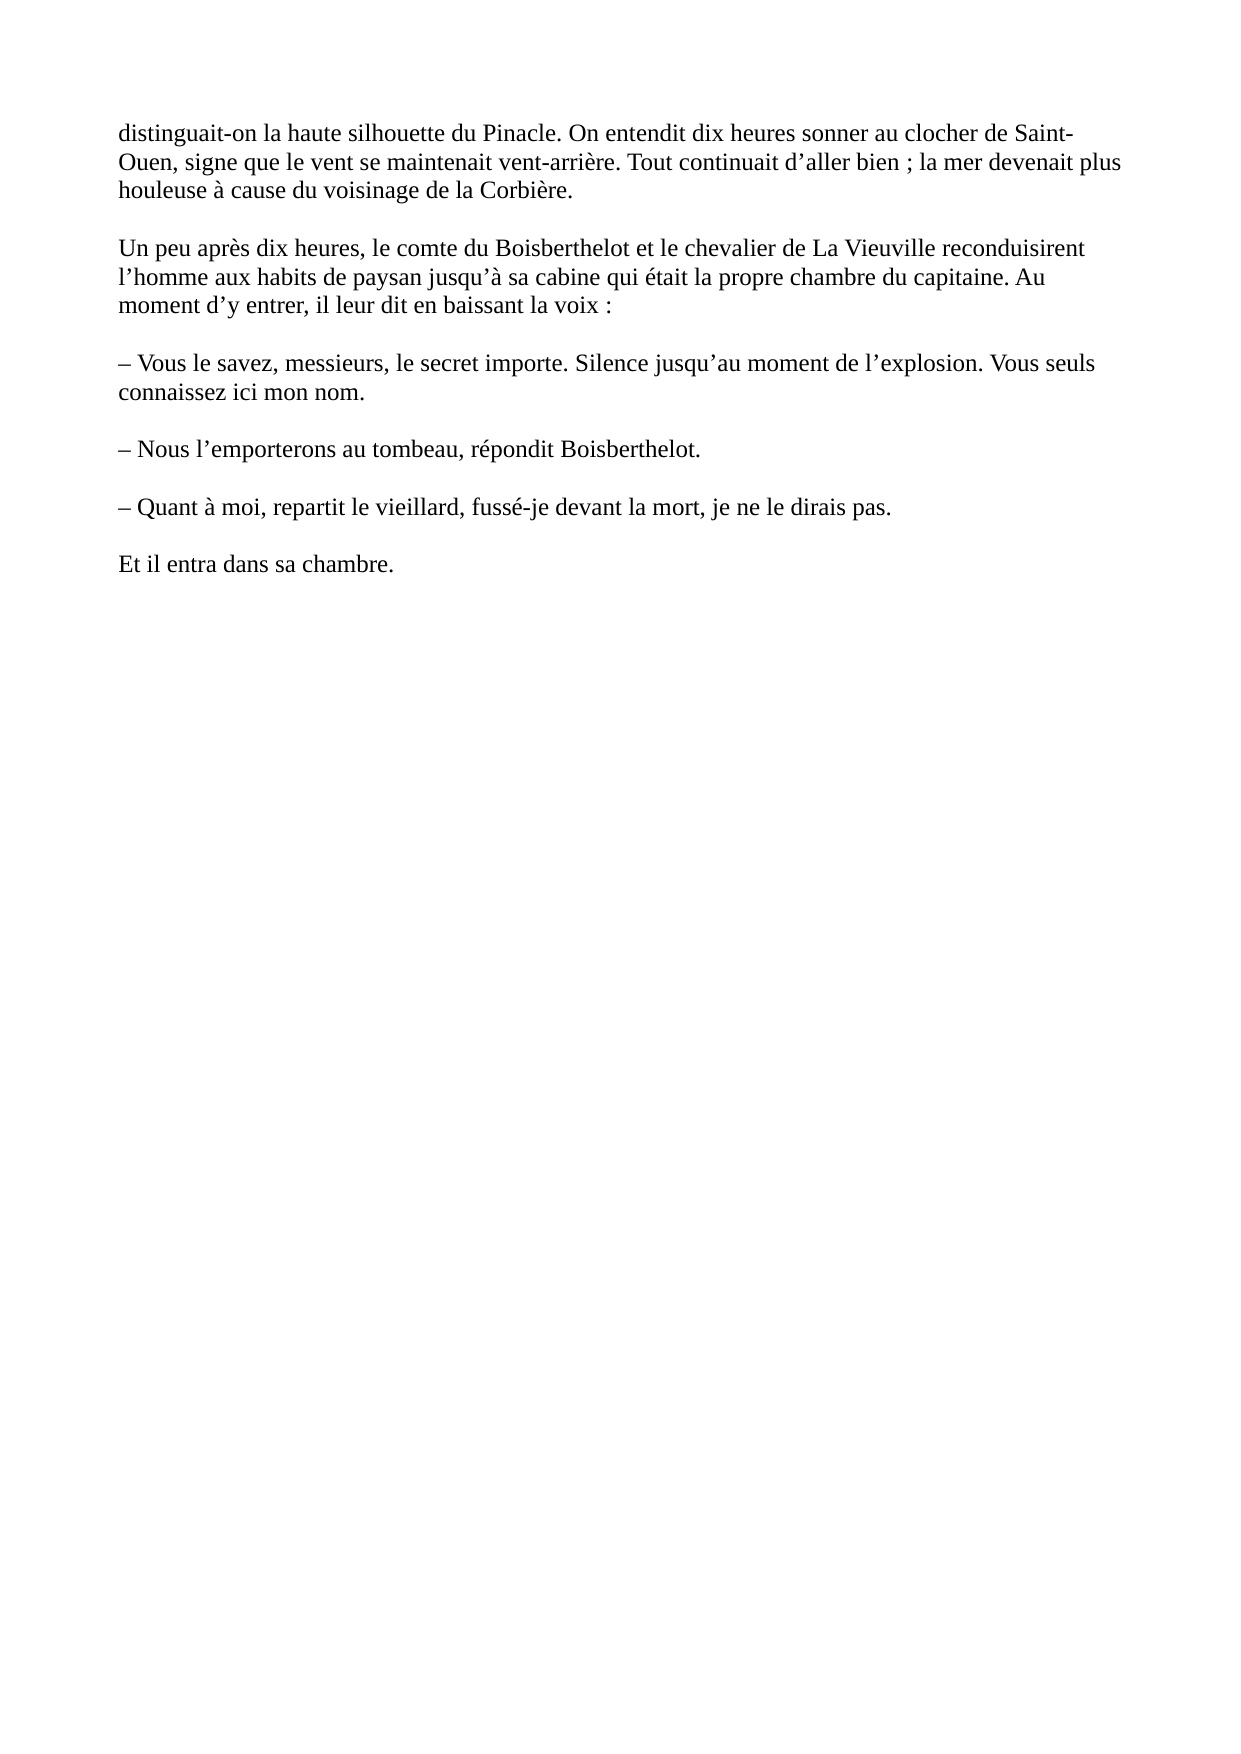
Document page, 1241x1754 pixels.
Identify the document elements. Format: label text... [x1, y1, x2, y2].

text – Quant à moi, repartit le vieillard, fussé-je devant la mort, je ne le dirais pas. [118, 492, 1122, 521]
text – Vous le savez, messieurs, le secret importe. Silence jusqu’au moment de l’explosion. Vous seuls connaissez ici mon nom. [118, 348, 1122, 406]
text distinguait-on la haute silhouette du Pinacle. On entendit dix heures sonner au clocher de Saint-Ouen, signe que le vent se maintenait vent-arrière. Tout continuait d’aller bien ; la mer devenait plus houleuse à cause du voisinage de la Corbière. [118, 118, 1122, 204]
text – Nous l’emporterons au tombeau, répondit Boisberthelot. [118, 434, 1122, 463]
text Et il entra dans sa chambre. [118, 549, 1122, 578]
text Un peu après dix heures, le comte du Boisberthelot et le chevalier de La Vieuville reconduisirent l’homme aux habits de paysan jusqu’à sa cabine qui était la propre chambre du capitaine. Au moment d’y entrer, il leur dit en baissant la voix : [118, 233, 1122, 319]
